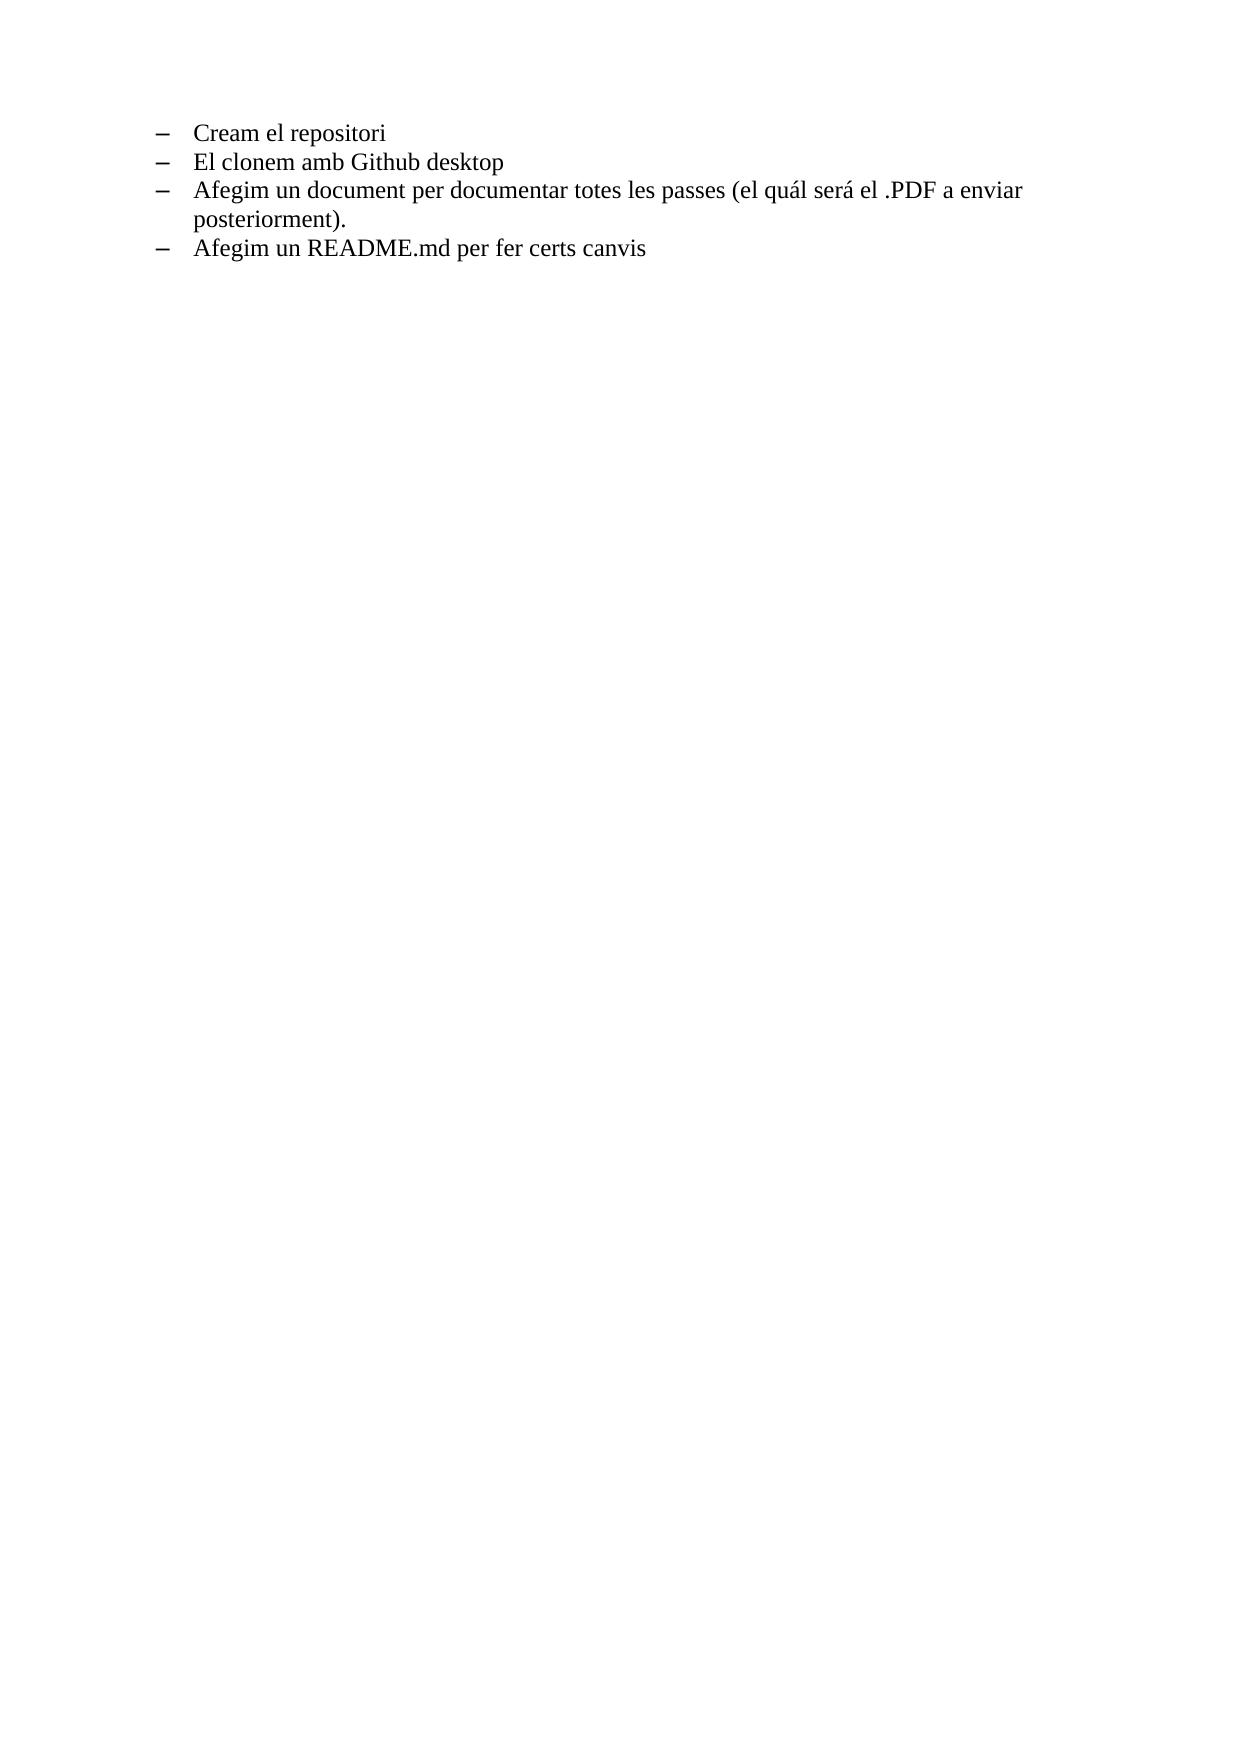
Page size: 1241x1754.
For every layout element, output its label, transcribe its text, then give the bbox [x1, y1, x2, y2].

list Afegim un README.md per fer certs canvis [156, 233, 1122, 262]
list Cream el repositori [156, 118, 1122, 147]
list Afegim un document per documentar totes les passes (el quál será el .PDF a enviar posteriorment). [156, 176, 1122, 233]
list El clonem amb Github desktop [156, 147, 1122, 176]
